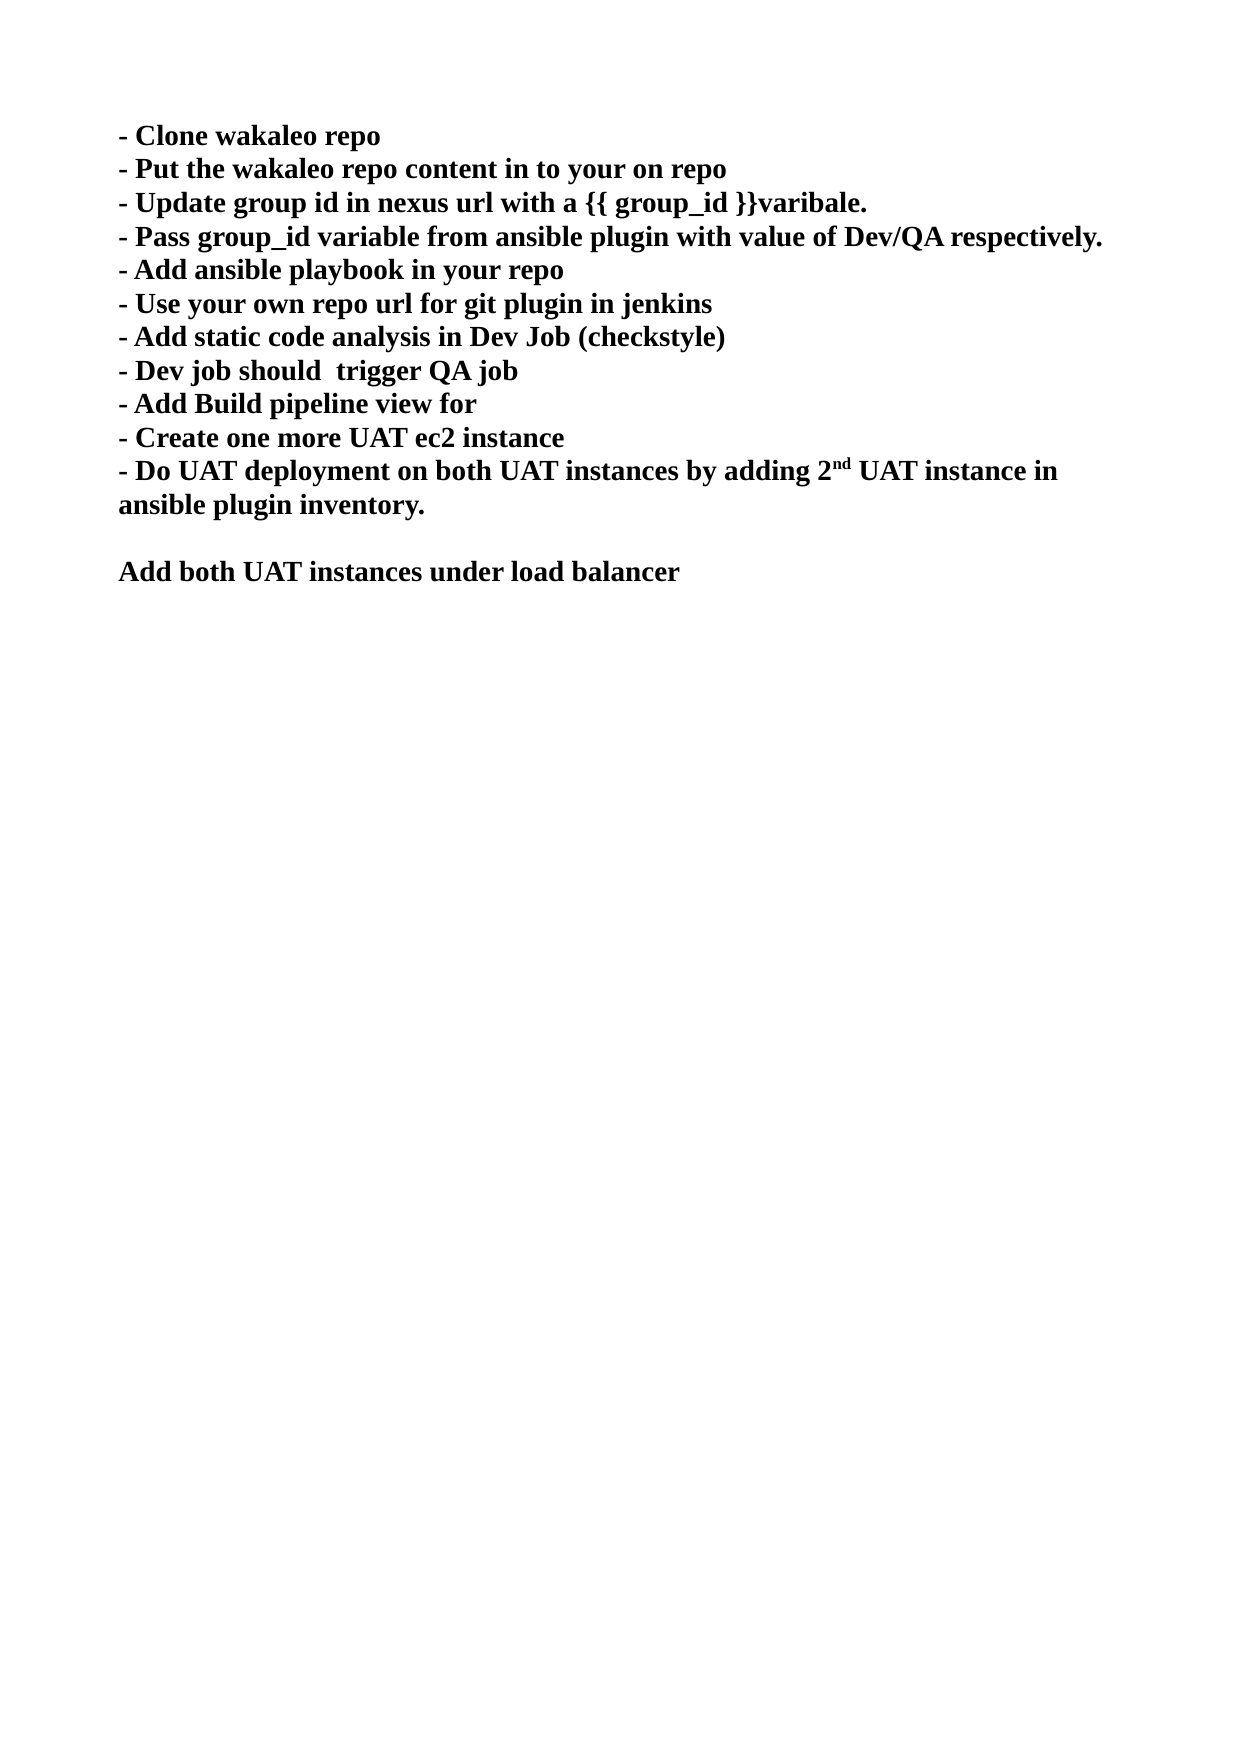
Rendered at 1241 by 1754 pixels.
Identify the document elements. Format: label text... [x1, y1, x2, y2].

text - Add static code analysis in Dev Job (checkstyle) [118, 319, 1122, 353]
text - Pass group_id variable from ansible plugin with value of Dev/QA respectively. [118, 219, 1122, 252]
text - Dev job should trigger QA job [118, 353, 1122, 386]
text - Do UAT deployment on both UAT instances by adding 2nd UAT instance in ansible plugin inventory. [118, 453, 1122, 521]
text - Create one more UAT ec2 instance [118, 420, 1122, 453]
text - Put the wakaleo repo content in to your on repo [118, 152, 1122, 185]
text - Update group id in nexus url with a {{ group_id }}varibale. [118, 185, 1122, 219]
text - Use your own repo url for git plugin in jenkins [118, 286, 1122, 319]
text - Add ansible playbook in your repo [118, 252, 1122, 286]
text - Add Build pipeline view for [118, 386, 1122, 420]
text Add both UAT instances under load balancer [118, 554, 1122, 588]
text - Clone wakaleo repo [118, 118, 1122, 152]
